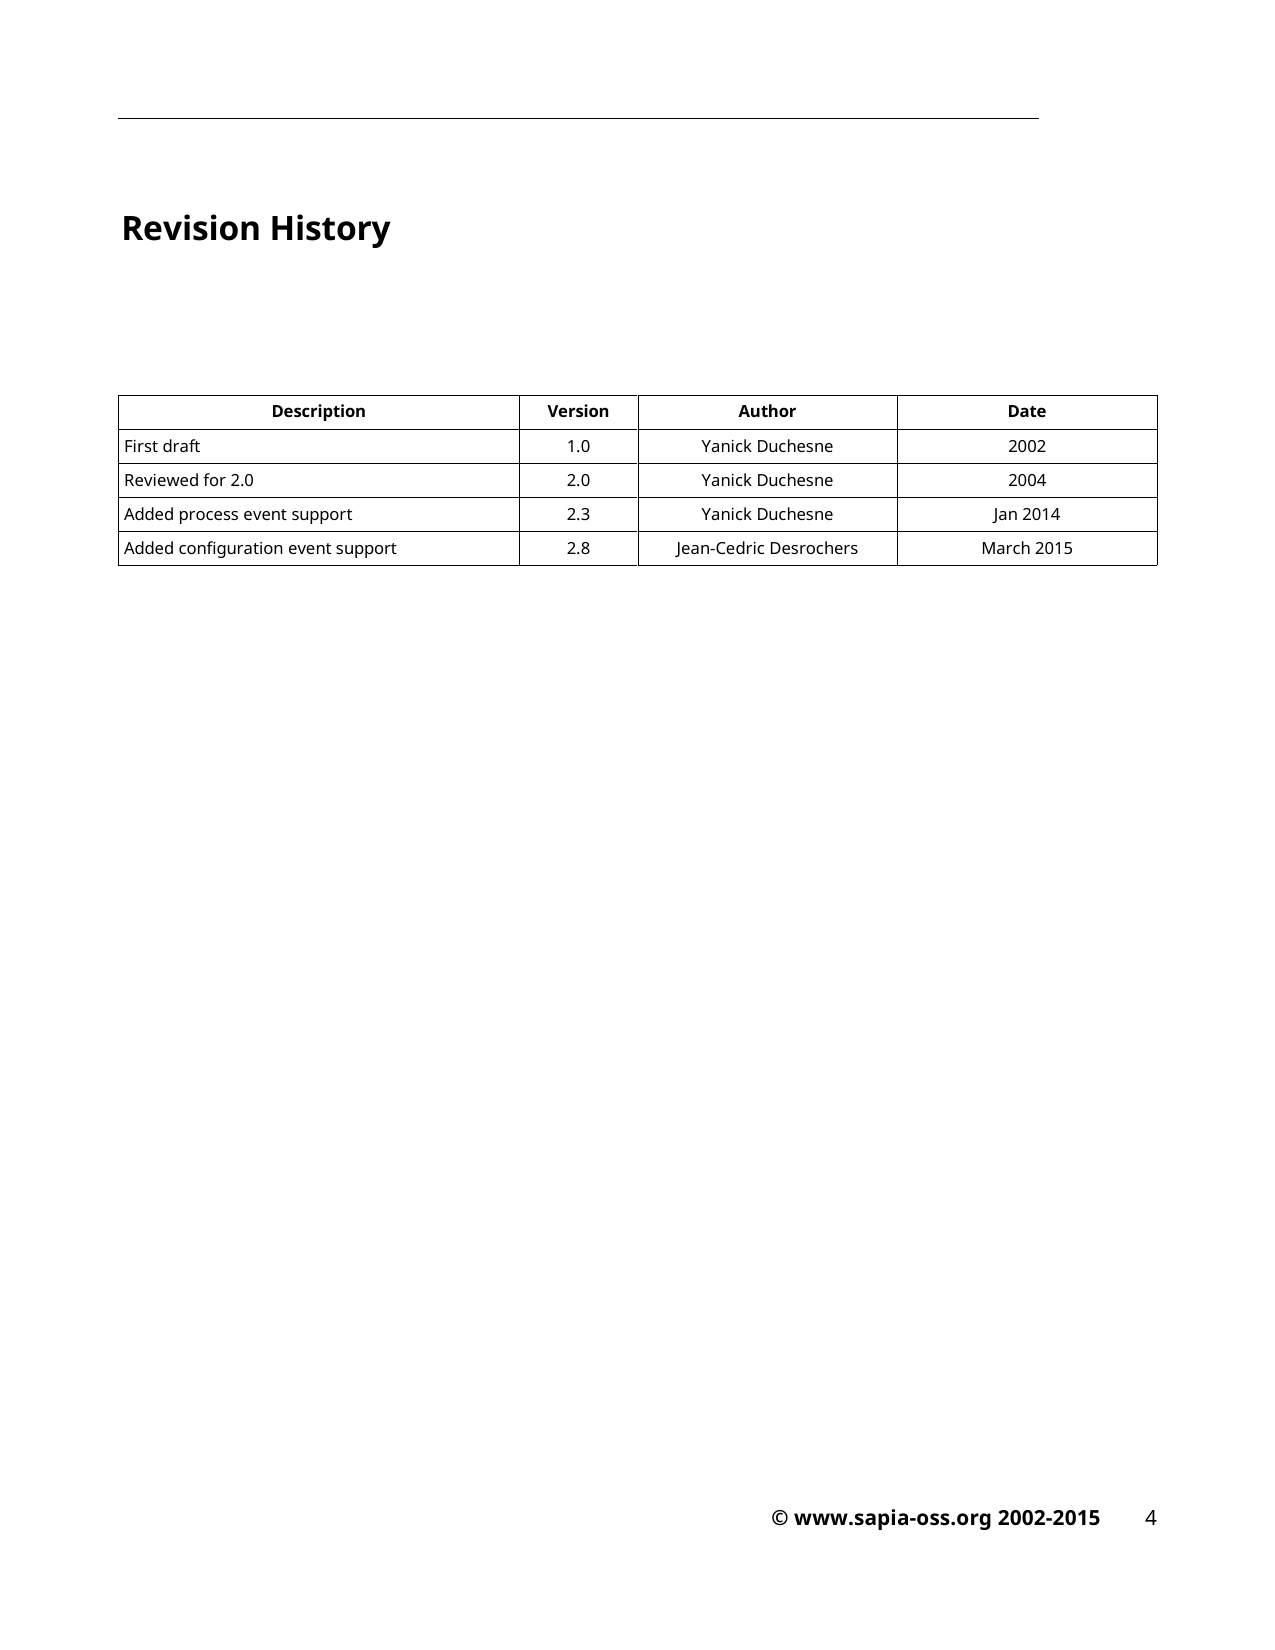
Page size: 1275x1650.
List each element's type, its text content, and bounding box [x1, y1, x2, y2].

table_header Date [898, 396, 1157, 429]
table_cell Yanick Duchesne [639, 464, 897, 497]
table_cell Yanick Duchesne [639, 430, 897, 463]
table_cell 2002 [898, 430, 1157, 463]
table_cell Reviewed for 2.0 [119, 464, 519, 497]
table_cell 2.0 [520, 464, 637, 497]
table_cell Jean-Cedric Desrochers [639, 532, 897, 565]
table_cell Added process event support [119, 498, 519, 531]
table_cell 2.8 [520, 532, 637, 565]
table_cell March 2015 [898, 532, 1157, 565]
table_cell 2004 [898, 464, 1157, 497]
table_cell 2.3 [520, 498, 637, 531]
table_header Version [520, 396, 637, 429]
table_cell 1.0 [520, 430, 637, 463]
table_cell First draft [119, 430, 519, 463]
table_cell Added configuration event support [119, 532, 519, 565]
table_cell Yanick Duchesne [639, 498, 897, 531]
subtitle Revision History [118, 119, 1039, 336]
table_header Author [639, 396, 897, 429]
table_cell Jan 2014 [898, 498, 1157, 531]
table_header Description [119, 396, 519, 429]
